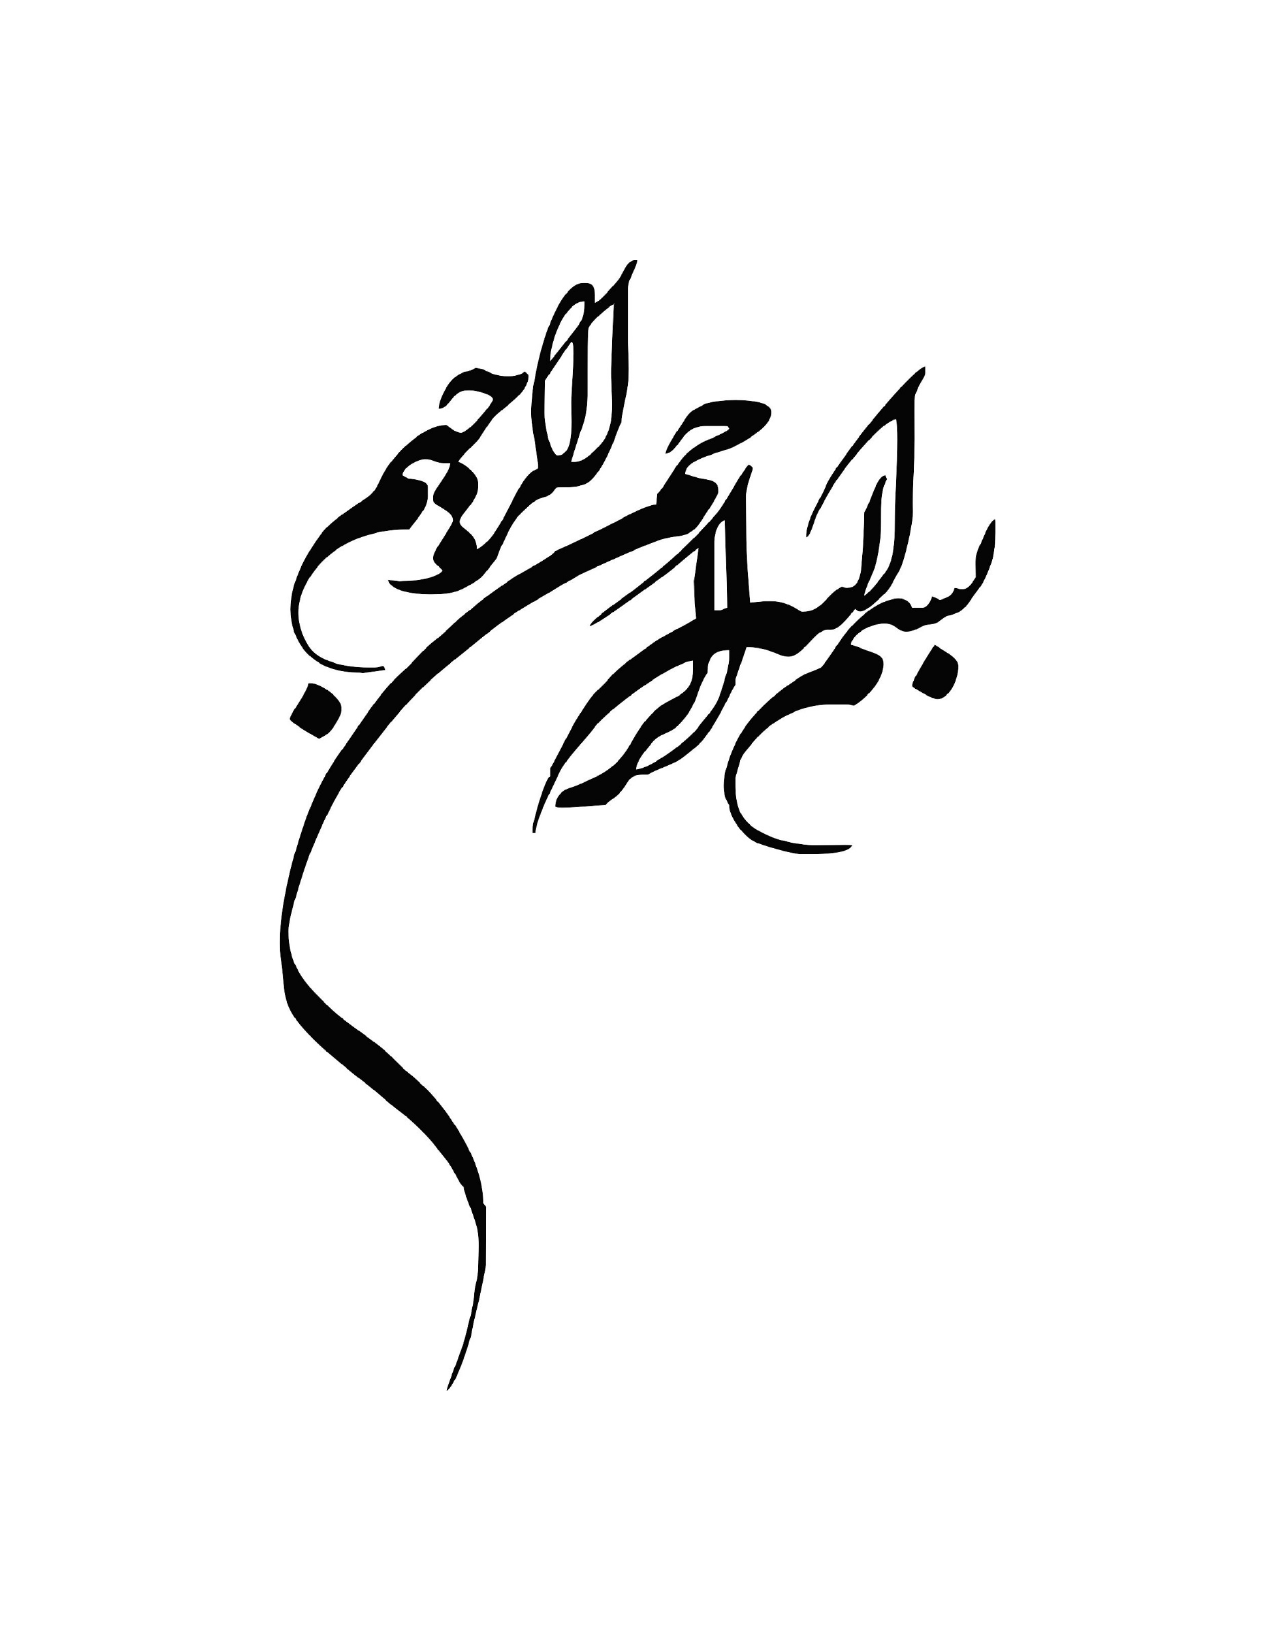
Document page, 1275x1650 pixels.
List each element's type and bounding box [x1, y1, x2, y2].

picture [279, 260, 996, 1391]
